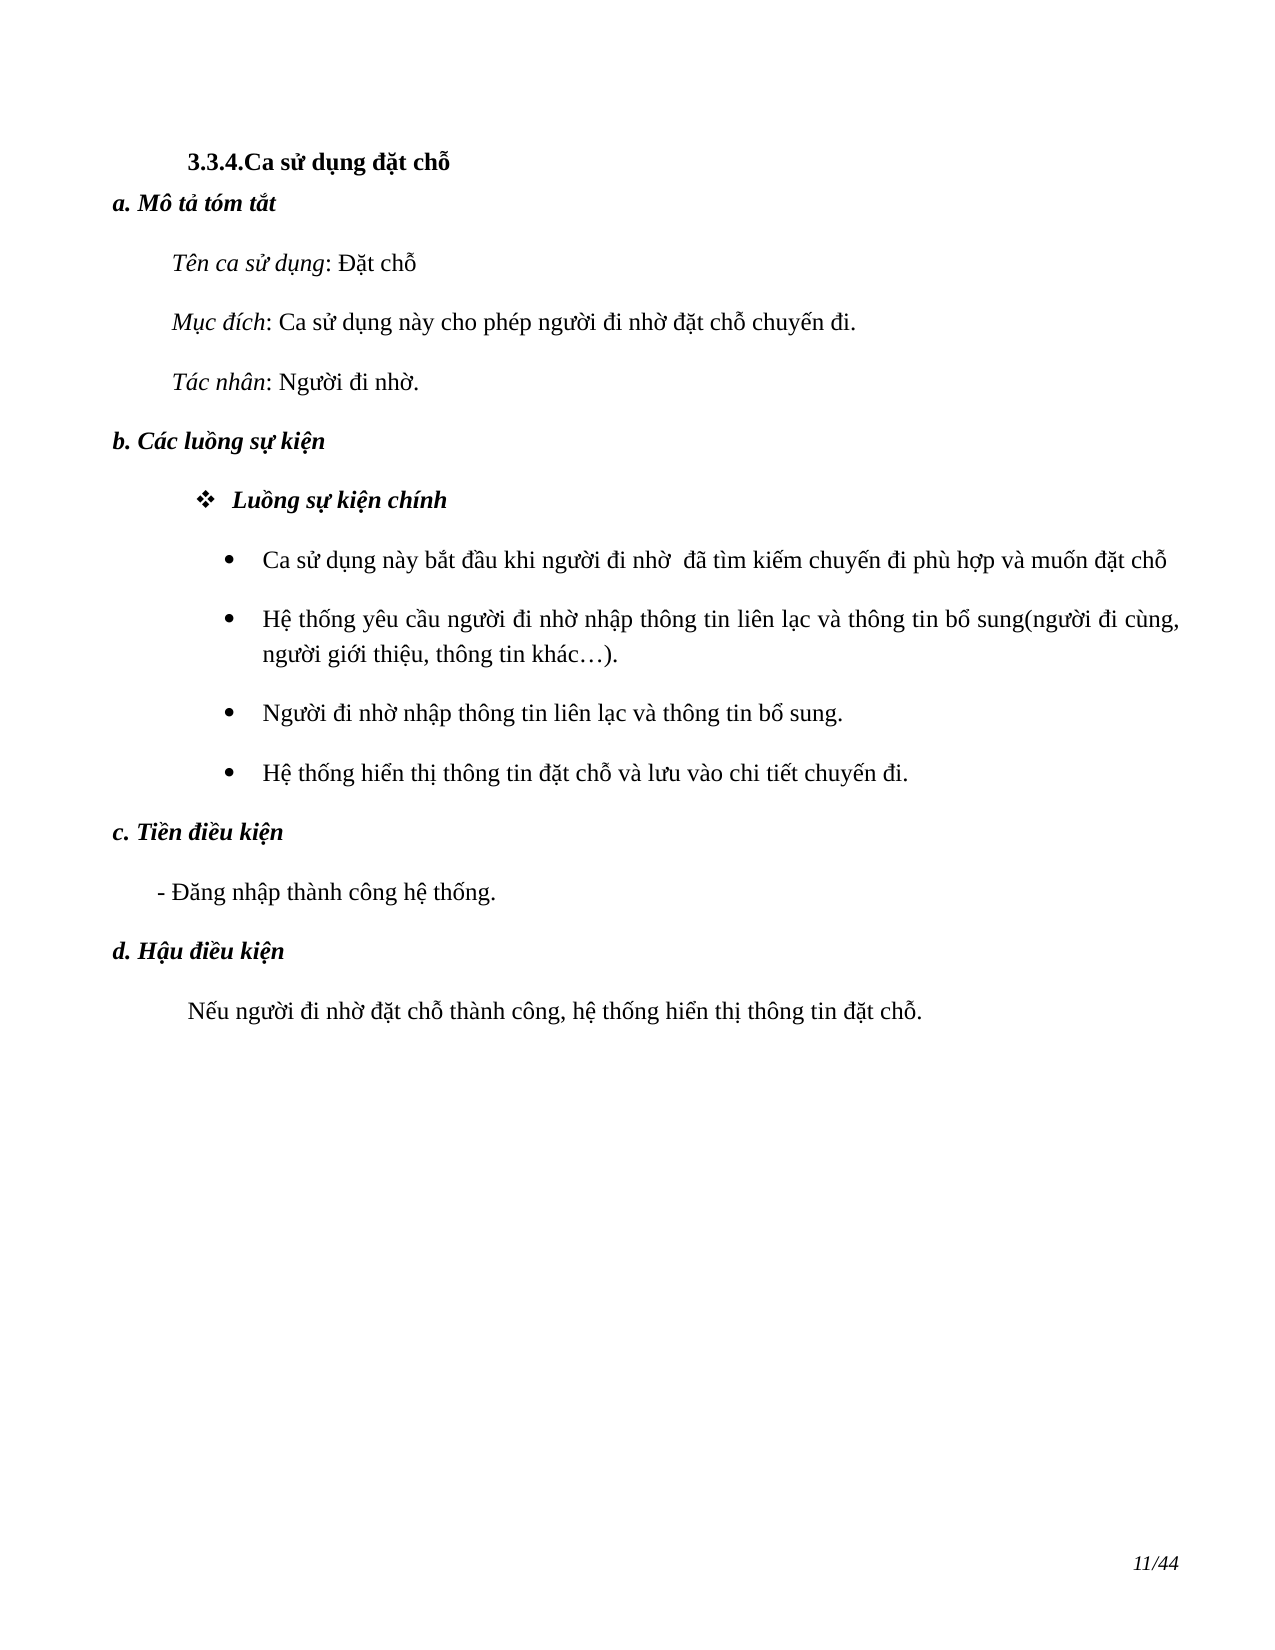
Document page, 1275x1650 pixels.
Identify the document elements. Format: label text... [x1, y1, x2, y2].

text Tác nhân: Người đi nhờ. [112, 367, 1181, 395]
subtitle Ca sử dụng đặt chỗ [187, 147, 1181, 176]
text Nếu người đi nhờ đặt chỗ thành công, hệ thống hiển thị thông tin đặt chỗ. [112, 996, 1181, 1025]
list Hệ thống hiển thị thông tin đặt chỗ và lưu vào chi tiết chuyến đi. [225, 758, 1181, 787]
text - Đăng nhập thành công hệ thống. [112, 877, 1181, 906]
text Tên ca sử dụng: Đặt chỗ [172, 248, 1181, 276]
text d. Hậu điều kiện [112, 936, 1181, 965]
text c. Tiền điều kiện [112, 817, 1181, 846]
text a. Mô tả tóm tắt [112, 188, 1181, 217]
list Người đi nhờ nhập thông tin liên lạc và thông tin bổ sung. [225, 698, 1181, 727]
text Mục đích: Ca sử dụng này cho phép người đi nhờ đặt chỗ chuyến đi. [112, 307, 1181, 336]
list Hệ thống yêu cầu người đi nhờ nhập thông tin liên lạc và thông tin bổ sung(người đi cùng, người giới thiệu, thông tin khác…). [225, 604, 1181, 668]
list Luồng sự kiện chính [194, 486, 1181, 514]
list Ca sử dụng này bắt đầu khi người đi nhờ đã tìm kiếm chuyến đi phù hợp và muốn đặt chỗ [225, 545, 1181, 574]
text b. Các luồng sự kiện [112, 426, 1181, 455]
